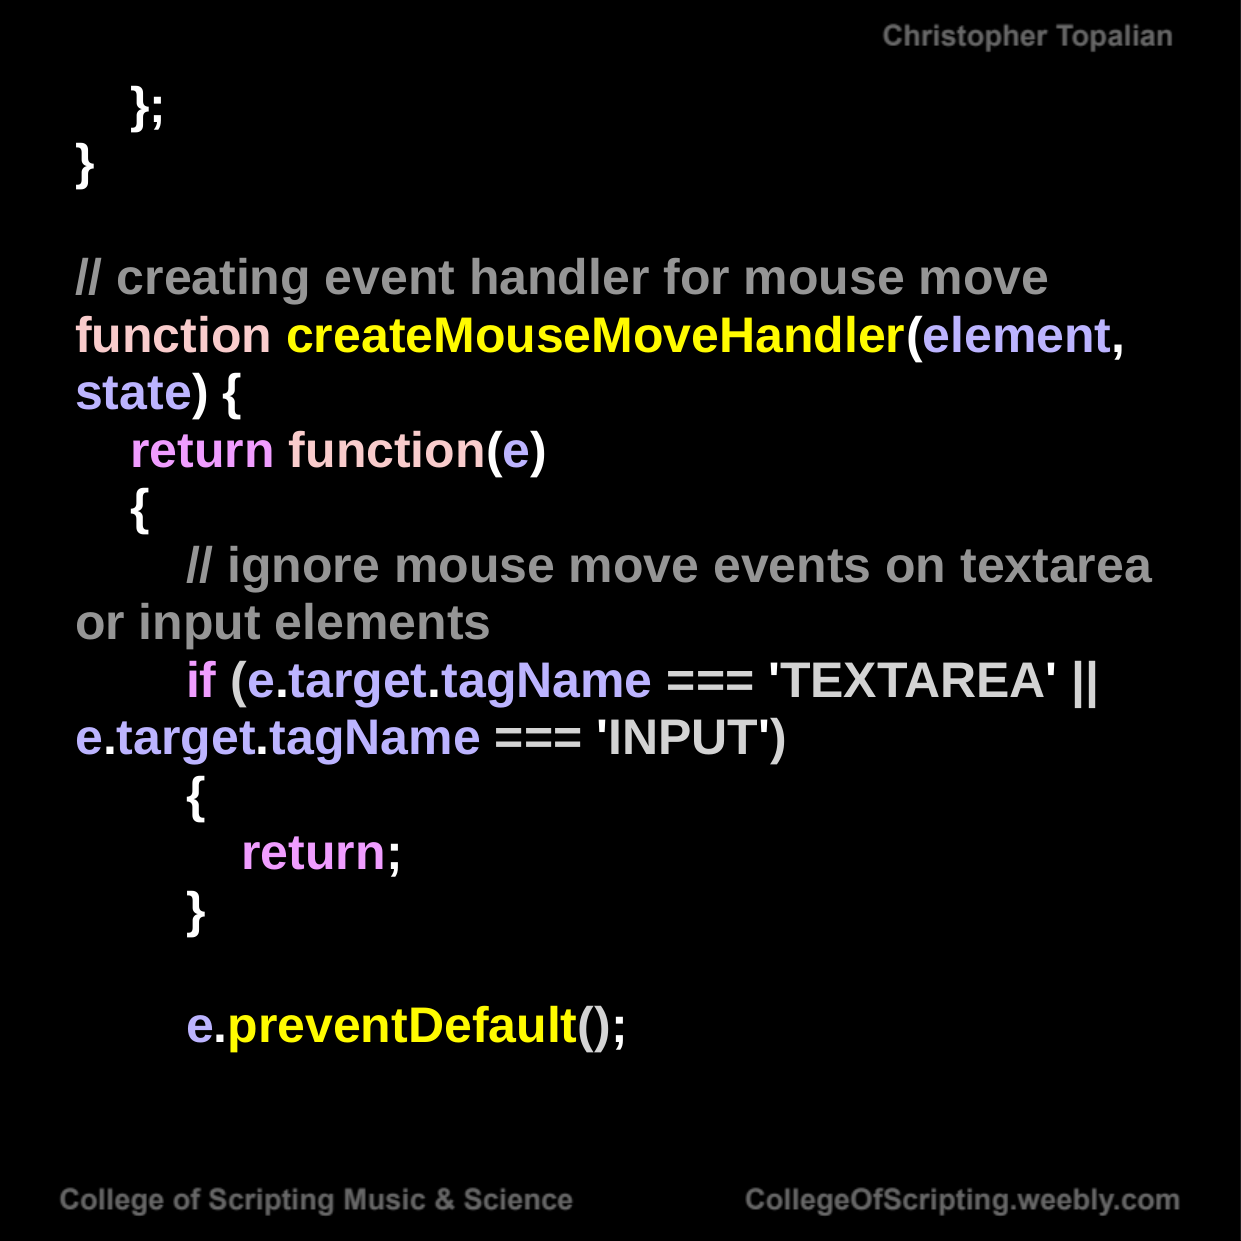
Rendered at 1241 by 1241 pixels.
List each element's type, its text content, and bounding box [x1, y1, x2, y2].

text if (e.target.tagName === 'TEXTAREA' || e.target.tagName === 'INPUT') [75, 650, 1166, 765]
text return; [75, 822, 1166, 880]
text { [75, 765, 1166, 822]
text function createMouseMoveHandler(element, state) { [75, 305, 1166, 420]
text } [75, 132, 1166, 190]
text } [75, 880, 1166, 937]
text { [75, 477, 1166, 535]
text // ignore mouse move events on textarea or input elements [75, 535, 1166, 650]
text e.preventDefault(); [75, 995, 1166, 1052]
text }; [75, 75, 1166, 132]
text // creating event handler for mouse move [75, 247, 1166, 305]
text return function(e) [75, 420, 1166, 477]
